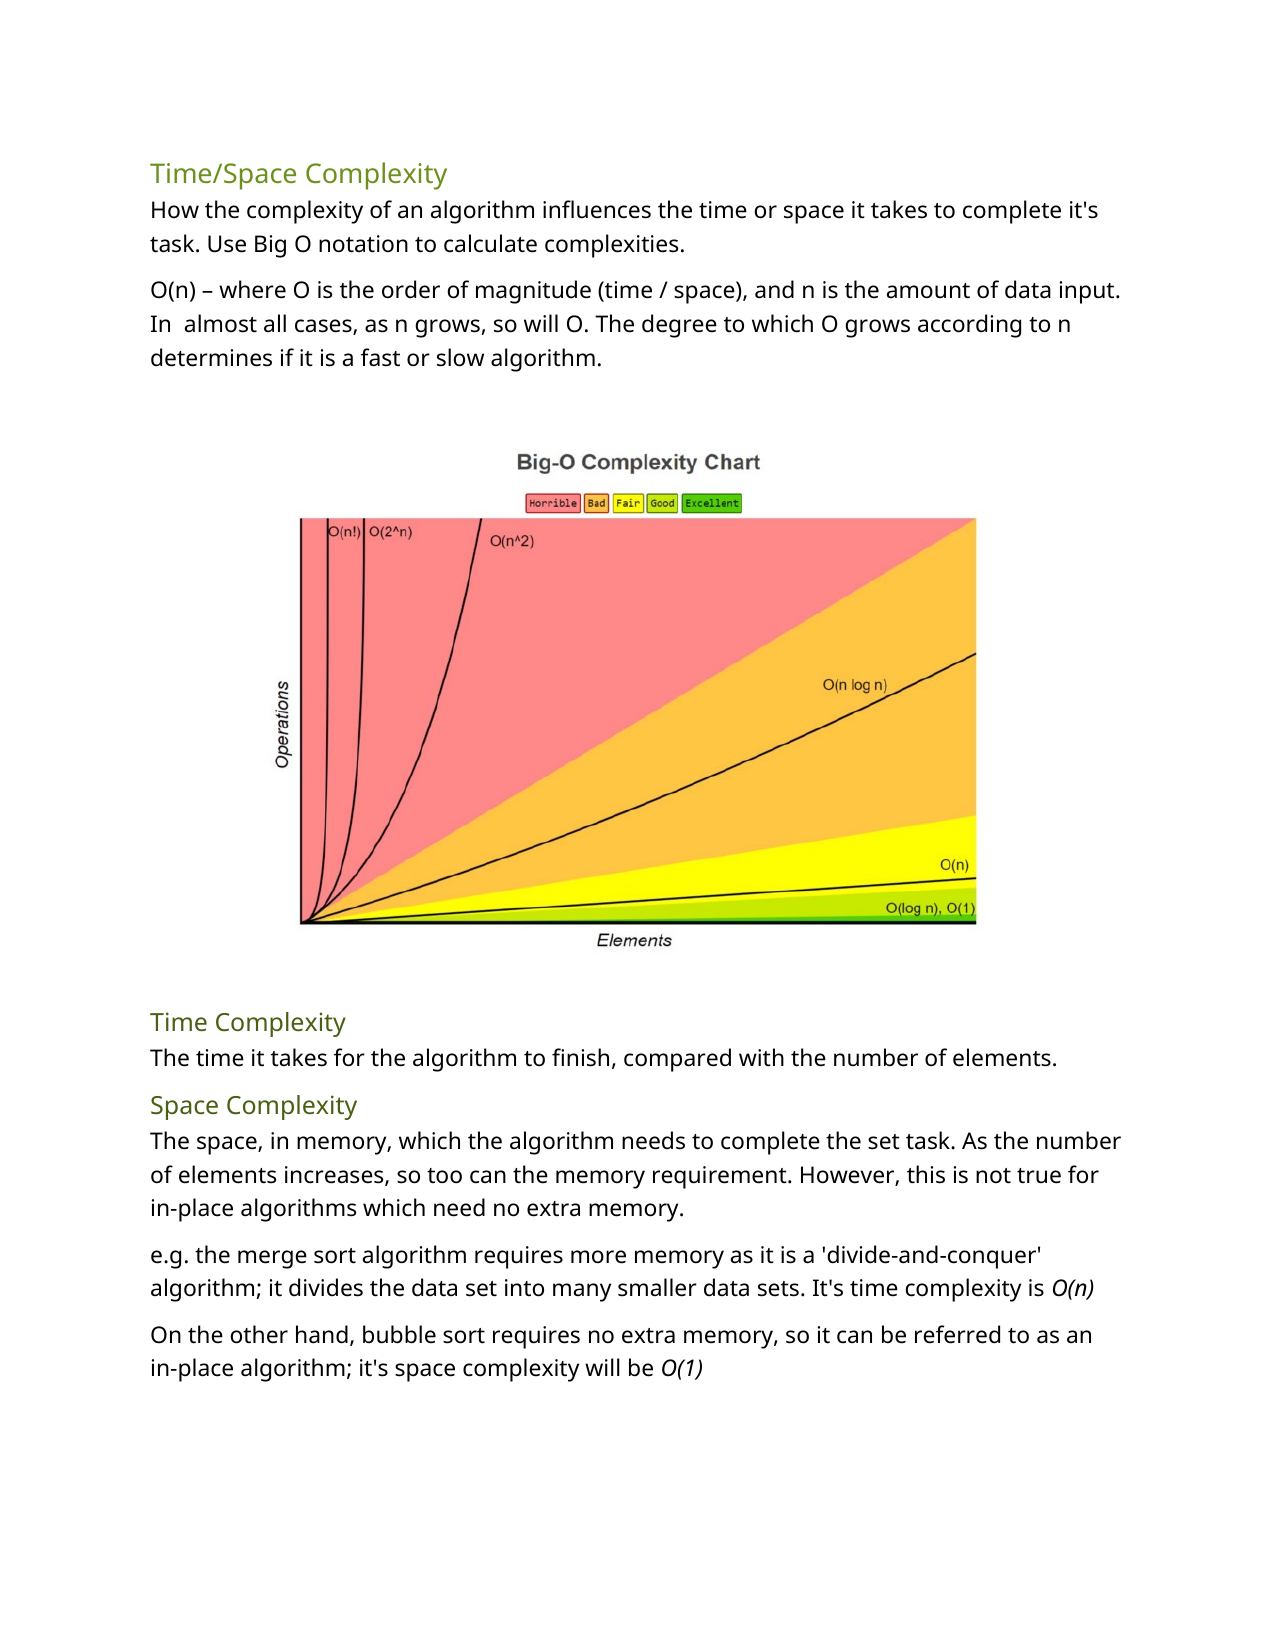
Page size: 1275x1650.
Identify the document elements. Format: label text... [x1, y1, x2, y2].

text e.g. the merge sort algorithm requires more memory as it is a 'divide-and-conquer' algorithm; it divides the data set into many smaller data sets. It's time complexity is O(n) [150, 1238, 1125, 1303]
text O(n) – where O is the order of magnitude (time / space), and n is the amount of data input. In almost all cases, as n grows, so will O. The degree to which O grows according to n determines if it is a fast or slow algorithm. [150, 274, 1125, 373]
text How the complexity of an algorithm influences the time or space it takes to complete it's task. Use Big O notation to calculate complexities. [150, 194, 1125, 259]
subtitle Space Complexity [150, 1088, 1125, 1122]
text On the other hand, bubble sort requires no extra memory, so it can be referred to as an in-place algorithm; it's space complexity will be O(1) [150, 1318, 1125, 1383]
picture [261, 433, 1014, 957]
subtitle Time/Space Complexity [150, 154, 1125, 191]
text The space, in memory, which the algorithm needs to complete the set task. As the number of elements increases, so too can the memory requirement. However, this is not true for in-place algorithms which need no extra memory. [150, 1125, 1125, 1223]
subtitle Time Complexity [150, 1005, 1125, 1039]
text The time it takes for the algorithm to finish, compared with the number of elements. [150, 1042, 1125, 1073]
